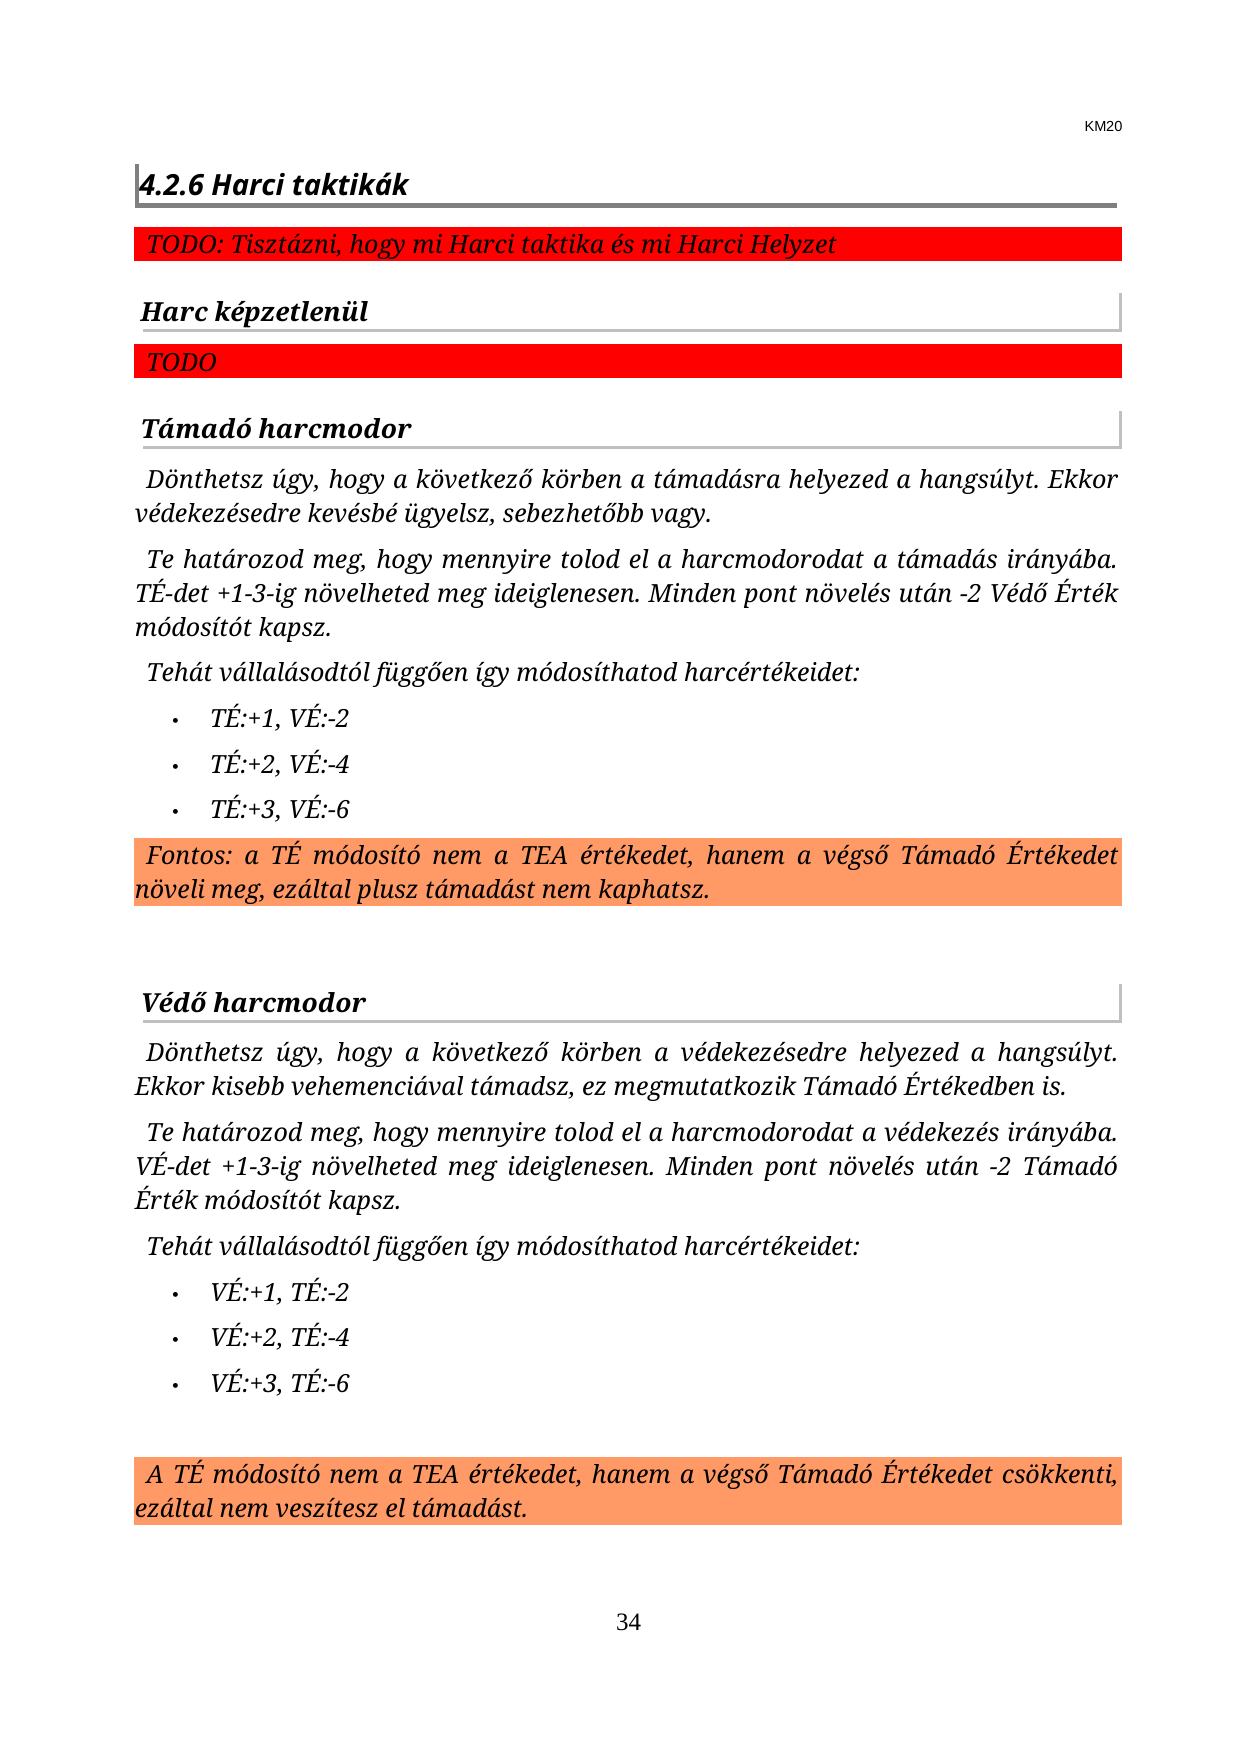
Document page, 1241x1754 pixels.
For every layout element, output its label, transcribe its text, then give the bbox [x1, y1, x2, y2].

text Te határozod meg, hogy mennyire tolod el a harcmodorodat a támadás irányába. TÉ-det +1-3-ig növelheted meg ideiglenesen. Minden pont növelés után -2 Védő Érték módosítót kapsz. [134, 541, 1122, 643]
subtitle Védő harcmodor [140, 984, 1119, 1020]
text Dönthetsz úgy, hogy a következő körben a támadásra helyezed a hangsúlyt. Ekkor védekezésedre kevésbé ügyelsz, sebezhetőbb vagy. [134, 462, 1122, 529]
text Fontos: a TÉ módosító nem a TEA értékedet, hanem a végső Támadó Értékedet növeli meg, ezáltal plusz támadást nem kaphatsz. [134, 838, 1122, 906]
text Te határozod meg, hogy mennyire tolod el a harcmodorodat a védekezés irányába. VÉ-det +1-3-ig növelheted meg ideiglenesen. Minden pont növelés után -2 Támadó Érték módosítót kapsz. [134, 1115, 1122, 1217]
text Dönthetsz úgy, hogy a következő körben a védekezésedre helyezed a hangsúlyt. Ekkor kisebb vehemenciával támadsz, ez megmutatkozik Támadó Értékedben is. [134, 1035, 1122, 1103]
subtitle Harc képzetlenül [140, 293, 1119, 329]
subtitle Harci taktikák [139, 164, 1122, 204]
list VÉ:+2, TÉ:-4 [172, 1320, 1122, 1354]
list TÉ:+1, VÉ:-2 [172, 701, 1122, 735]
text Tehát vállalásodtól függően így módosíthatod harcértékeidet: [134, 655, 1122, 689]
text TODO [134, 344, 1122, 378]
text Tehát vállalásodtól függően így módosíthatod harcértékeidet: [134, 1228, 1122, 1262]
list TÉ:+2, VÉ:-4 [172, 746, 1122, 780]
list VÉ:+3, TÉ:-6 [172, 1366, 1122, 1399]
subtitle Támadó harcmodor [140, 411, 1119, 446]
list VÉ:+1, TÉ:-2 [172, 1274, 1122, 1308]
text A TÉ módosító nem a TEA értékedet, hanem a végső Támadó Értékedet csökkenti, ezáltal nem veszítesz el támadást. [134, 1457, 1122, 1525]
list TÉ:+3, VÉ:-6 [172, 792, 1122, 826]
text TODO: Tisztázni, hogy mi Harci taktika és mi Harci Helyzet [134, 227, 1122, 261]
